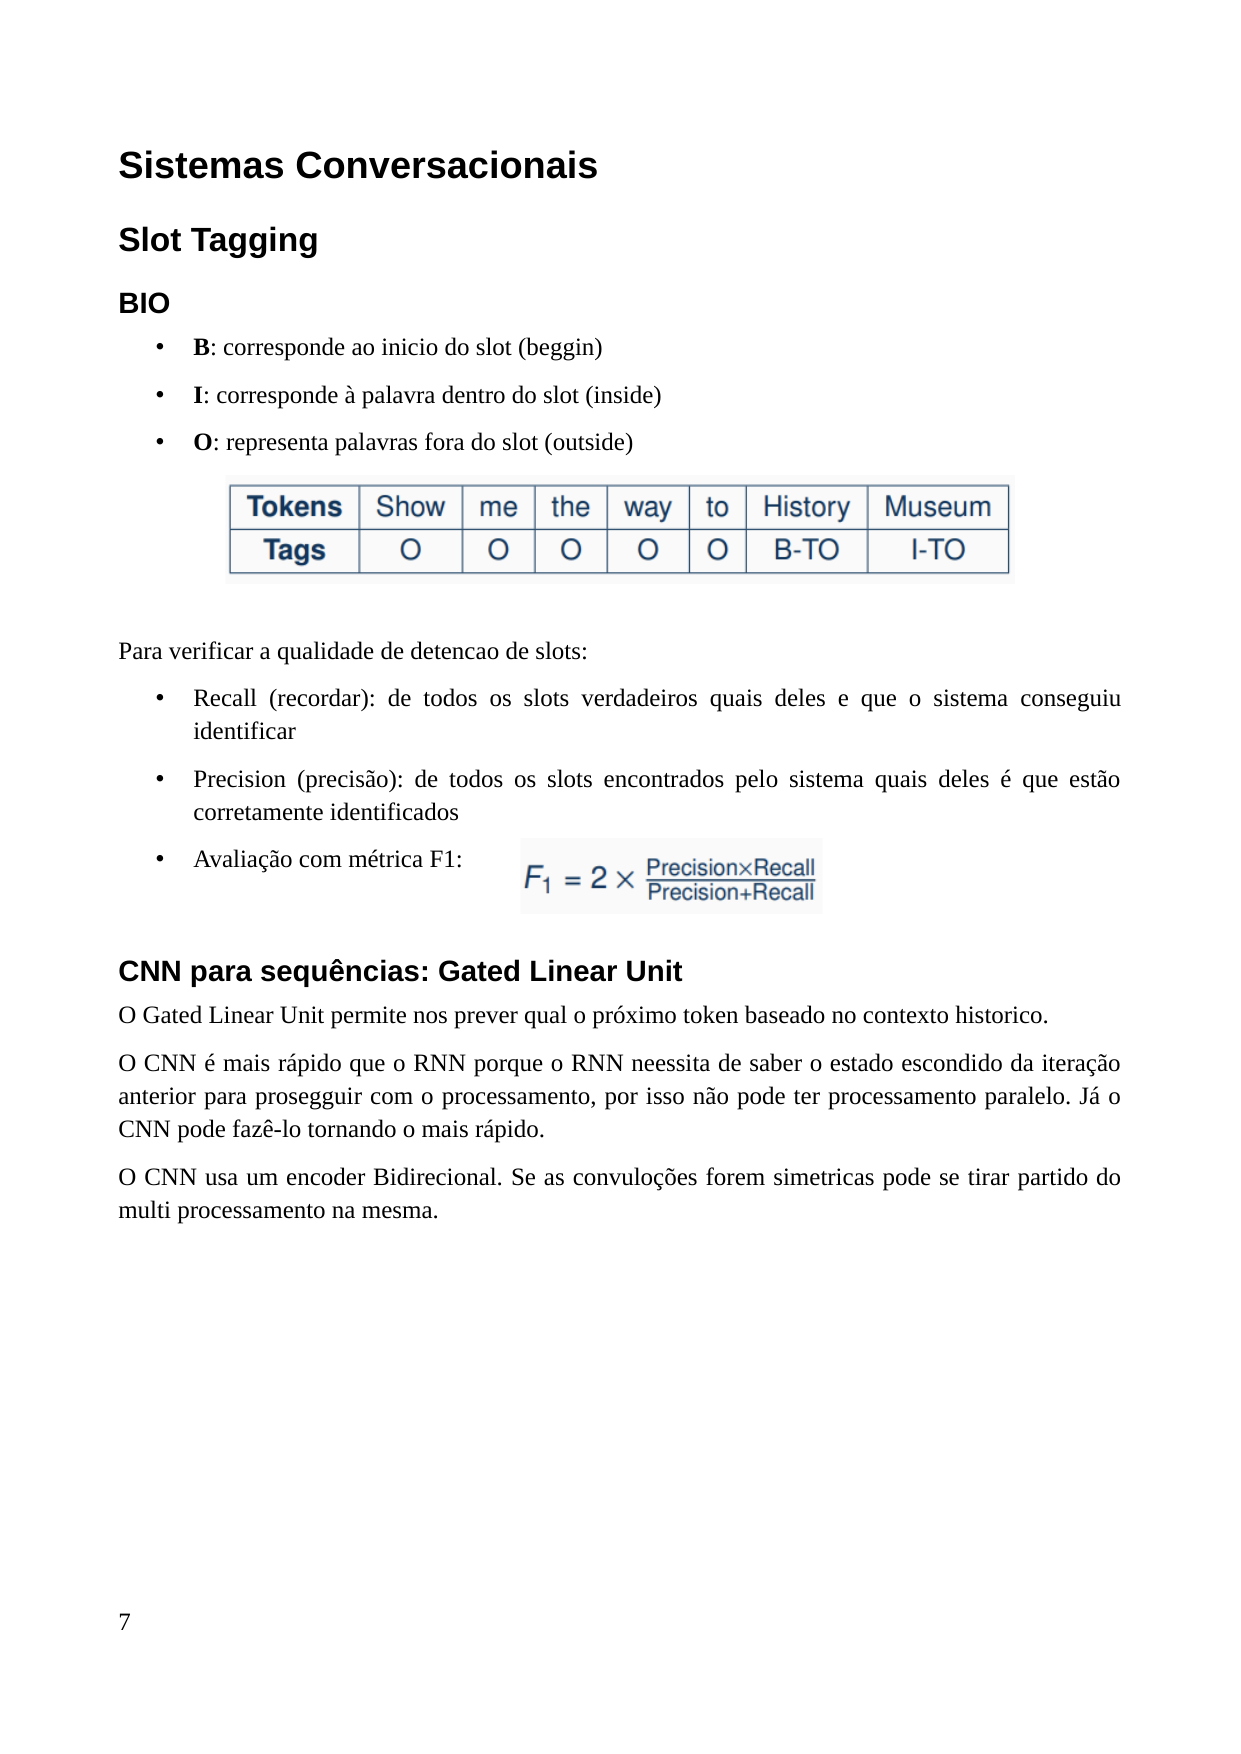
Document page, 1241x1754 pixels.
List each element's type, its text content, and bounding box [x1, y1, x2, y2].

list Precision (precisão): de todos os slots encontrados pelo sistema quais deles é que estão corretamente identificados [156, 764, 1122, 826]
list Avaliação com métrica F1: [156, 844, 520, 873]
subtitle Slot Tagging [118, 220, 1122, 259]
text O CNN é mais rápido que o RNN porque o RNN neessita de saber o estado escondido da iteração anterior para prosegguir com o processamento, por isso não pode ter processamento paralelo. Já o CNN pode fazê-lo tornando o mais rápido. [118, 1048, 1122, 1143]
list [823, 844, 1122, 873]
list Recall (recordar): de todos os slots verdadeiros quais deles e que o sistema conseguiu identificar [156, 683, 1122, 745]
subtitle CNN para sequências: Gated Linear Unit [118, 954, 1122, 988]
list O: representa palavras fora do slot (outside) [156, 427, 1122, 456]
list B: corresponde ao inicio do slot (beggin) [156, 332, 1122, 361]
subtitle Sistemas Conversacionais [118, 143, 1122, 187]
text Para verificar a qualidade de detencao de slots: [118, 636, 1122, 664]
subtitle BIO [118, 286, 1122, 319]
picture [520, 838, 823, 914]
text O CNN usa um encoder Bidirecional. Se as convuloções forem simetricas pode se tirar partido do multi processamento na mesma. [118, 1162, 1122, 1224]
list I: corresponde à palavra dentro do slot (inside) [156, 380, 1122, 408]
text O Gated Linear Unit permite nos prever qual o próximo token baseado no contexto historico. [118, 1001, 1122, 1029]
picture [225, 475, 1015, 584]
